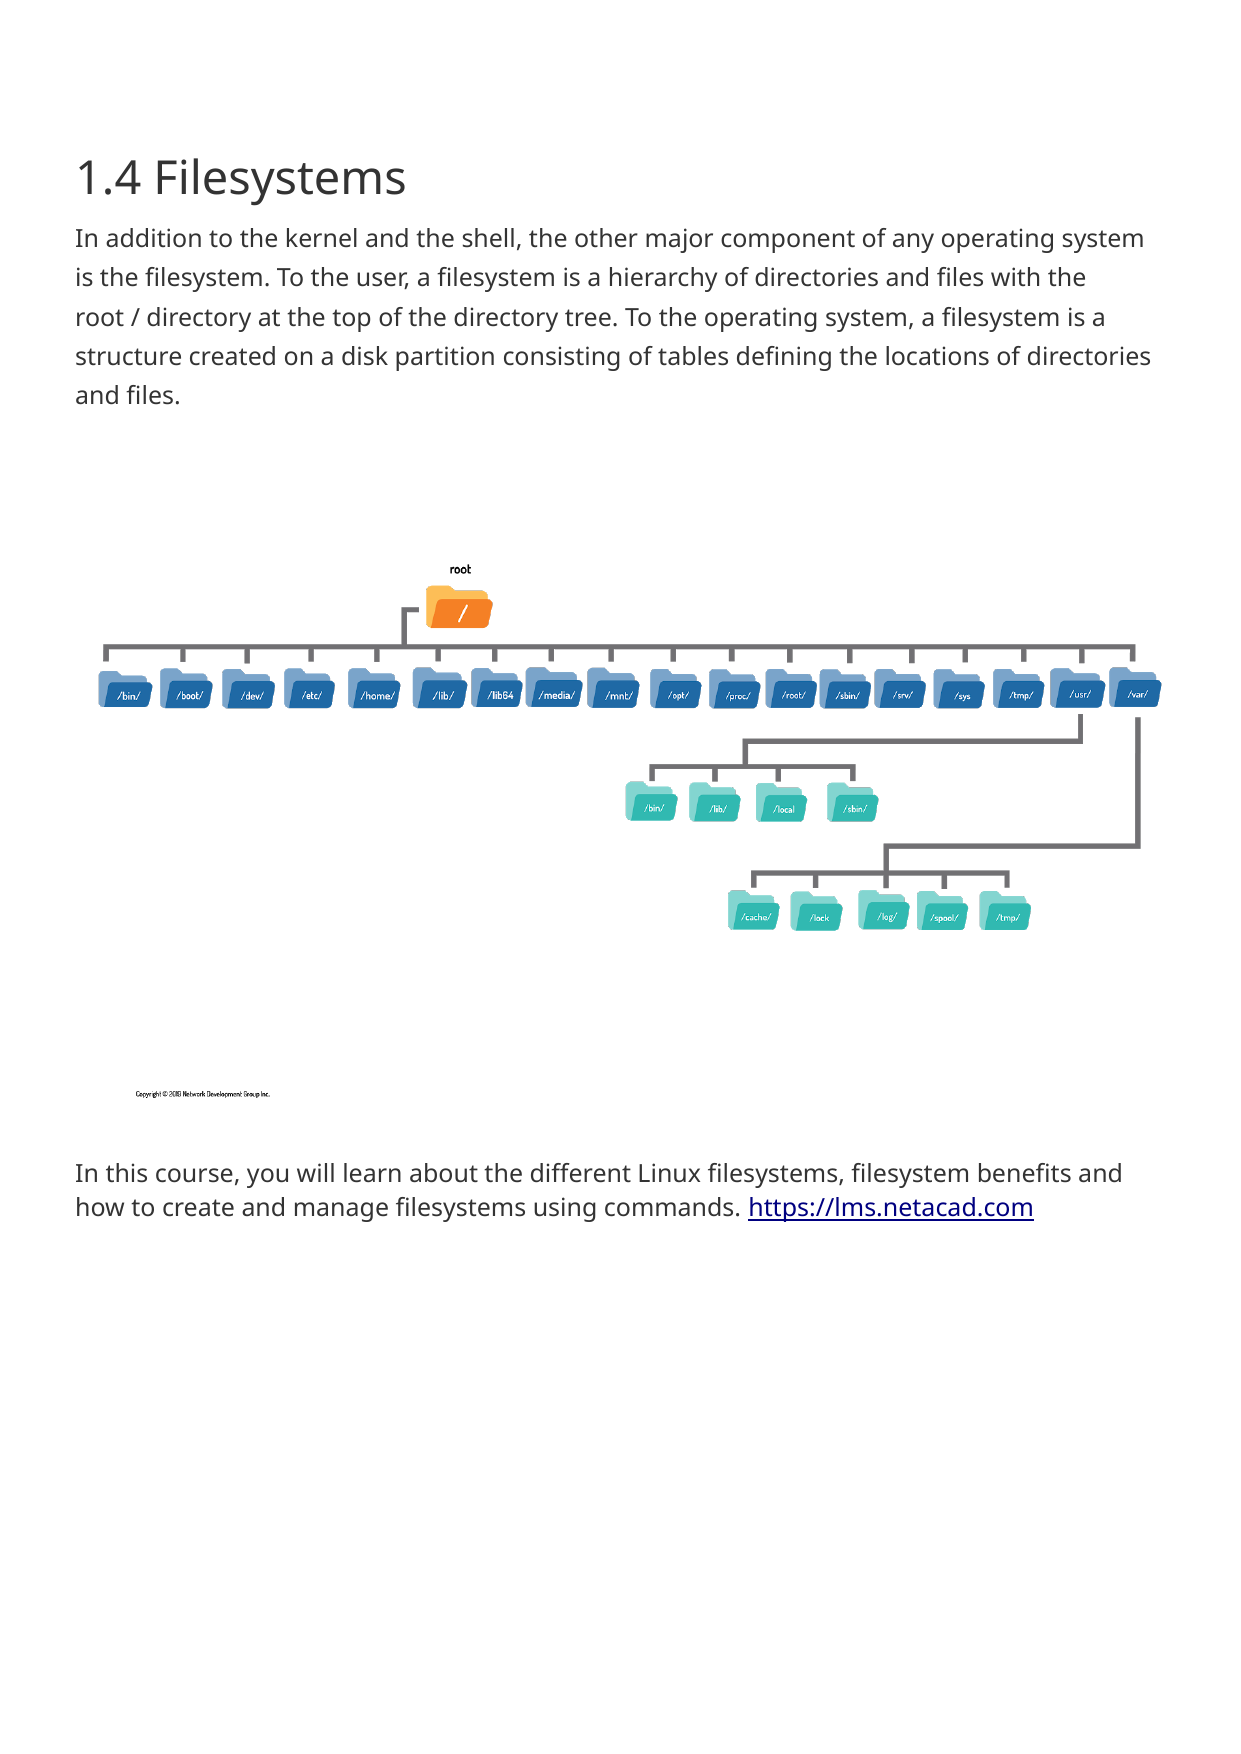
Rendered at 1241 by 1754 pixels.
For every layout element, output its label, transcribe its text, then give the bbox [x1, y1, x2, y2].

picture [75, 432, 1166, 1122]
text In addition to the kernel and the shell, the other major component of any operating system is the filesystem. To the user, a filesystem is a hierarchy of directories and files with the root / directory at the top of the directory tree. To the operating system, a filesystem is a structure created on a disk partition consisting of tables defining the locations of directories and files. [75, 221, 1165, 412]
subtitle 1.4 Filesystems [75, 144, 1165, 208]
text In this course, you will learn about the different Linux filesystems, filesystem benefits and how to create and manage filesystems using commands. https://lms.netacad.com [75, 1156, 1165, 1224]
